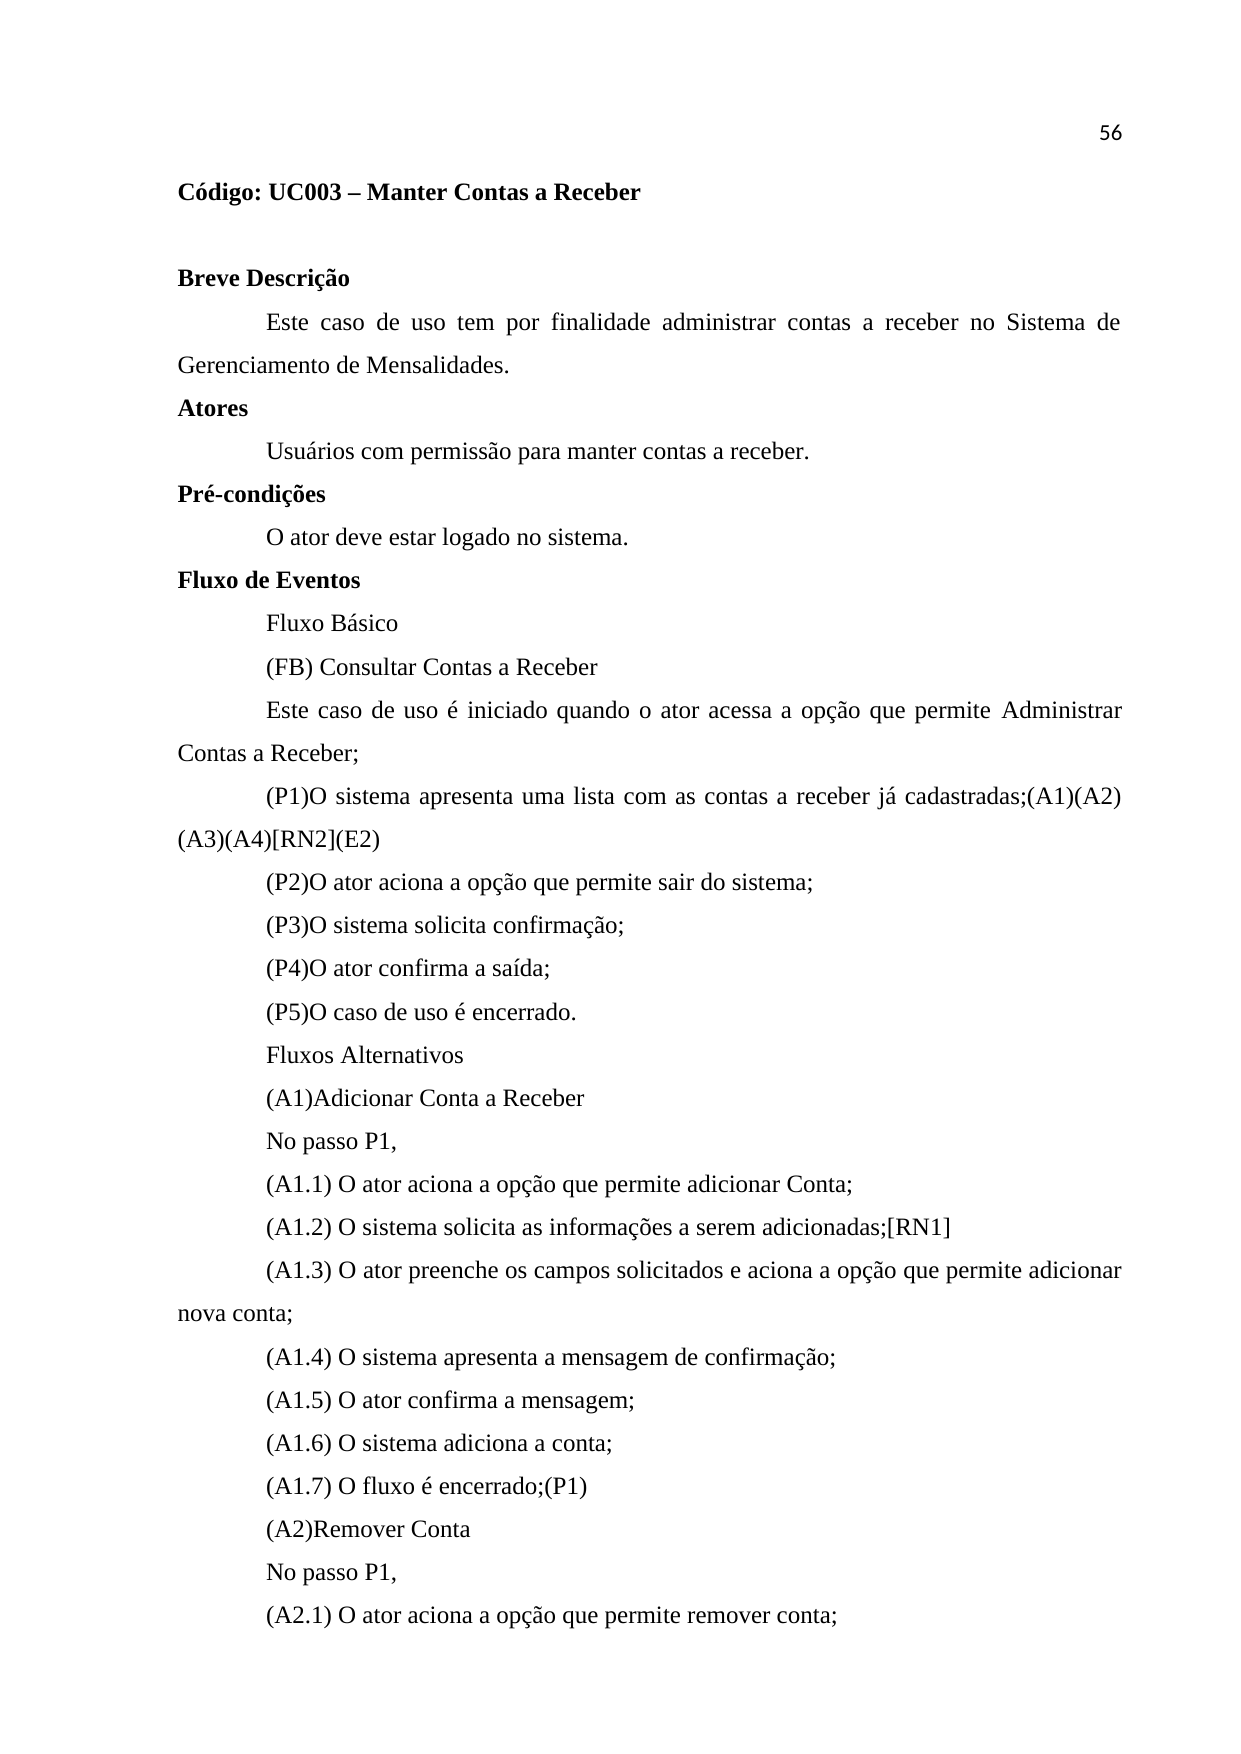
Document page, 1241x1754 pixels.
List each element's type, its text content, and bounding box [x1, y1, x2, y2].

text Este caso de uso tem por finalidade administrar contas a receber no Sistema de Gerenciamento de Mensalidades. [177, 307, 1122, 378]
text (P1)O sistema apresenta uma lista com as contas a receber já cadastradas;(A1)(A2)(A3)(A4)[RN2](E2) [177, 781, 1122, 853]
text No passo P1, [177, 1557, 1122, 1586]
text (A1)Adicionar Conta a Receber [177, 1083, 1122, 1112]
text (P3)O sistema solicita confirmação; [177, 910, 1122, 939]
text Fluxo de Eventos [177, 565, 1122, 594]
text (P5)O caso de uso é encerrado. [177, 997, 1122, 1025]
text (P2)O ator aciona a opção que permite sair do sistema; [177, 867, 1122, 896]
text (A2)Remover Conta [177, 1514, 1122, 1543]
text No passo P1, [177, 1126, 1122, 1155]
text (A1.2) O sistema solicita as informações a serem adicionadas;[RN1] [177, 1212, 1122, 1241]
text (A1.7) O fluxo é encerrado;(P1) [177, 1471, 1122, 1500]
text (A2.1) O ator aciona a opção que permite remover conta; [177, 1600, 1122, 1629]
text Fluxo Básico [177, 608, 1122, 637]
text (A1.4) O sistema apresenta a mensagem de confirmação; [177, 1342, 1122, 1370]
text (A1.3) O ator preenche os campos solicitados e aciona a opção que permite adicionar nova conta; [177, 1255, 1122, 1327]
text (A1.5) O ator confirma a mensagem; [177, 1385, 1122, 1413]
text Este caso de uso é iniciado quando o ator acessa a opção que permite Administrar Contas a Receber; [177, 695, 1122, 767]
text Código: UC003 – Manter Contas a Receber [177, 177, 1122, 206]
text (FB) Consultar Contas a Receber [177, 652, 1122, 680]
text O ator deve estar logado no sistema. [177, 522, 1122, 551]
text Usuários com permissão para manter contas a receber. [177, 436, 1122, 465]
text (A1.1) O ator aciona a opção que permite adicionar Conta; [177, 1169, 1122, 1198]
text Atores [177, 393, 1122, 422]
text Breve Descrição [177, 263, 1122, 292]
text Fluxos Alternativos [177, 1040, 1122, 1068]
text (P4)O ator confirma a saída; [177, 953, 1122, 982]
text (A1.6) O sistema adiciona a conta; [177, 1428, 1122, 1457]
text Pré-condições [177, 479, 1122, 508]
